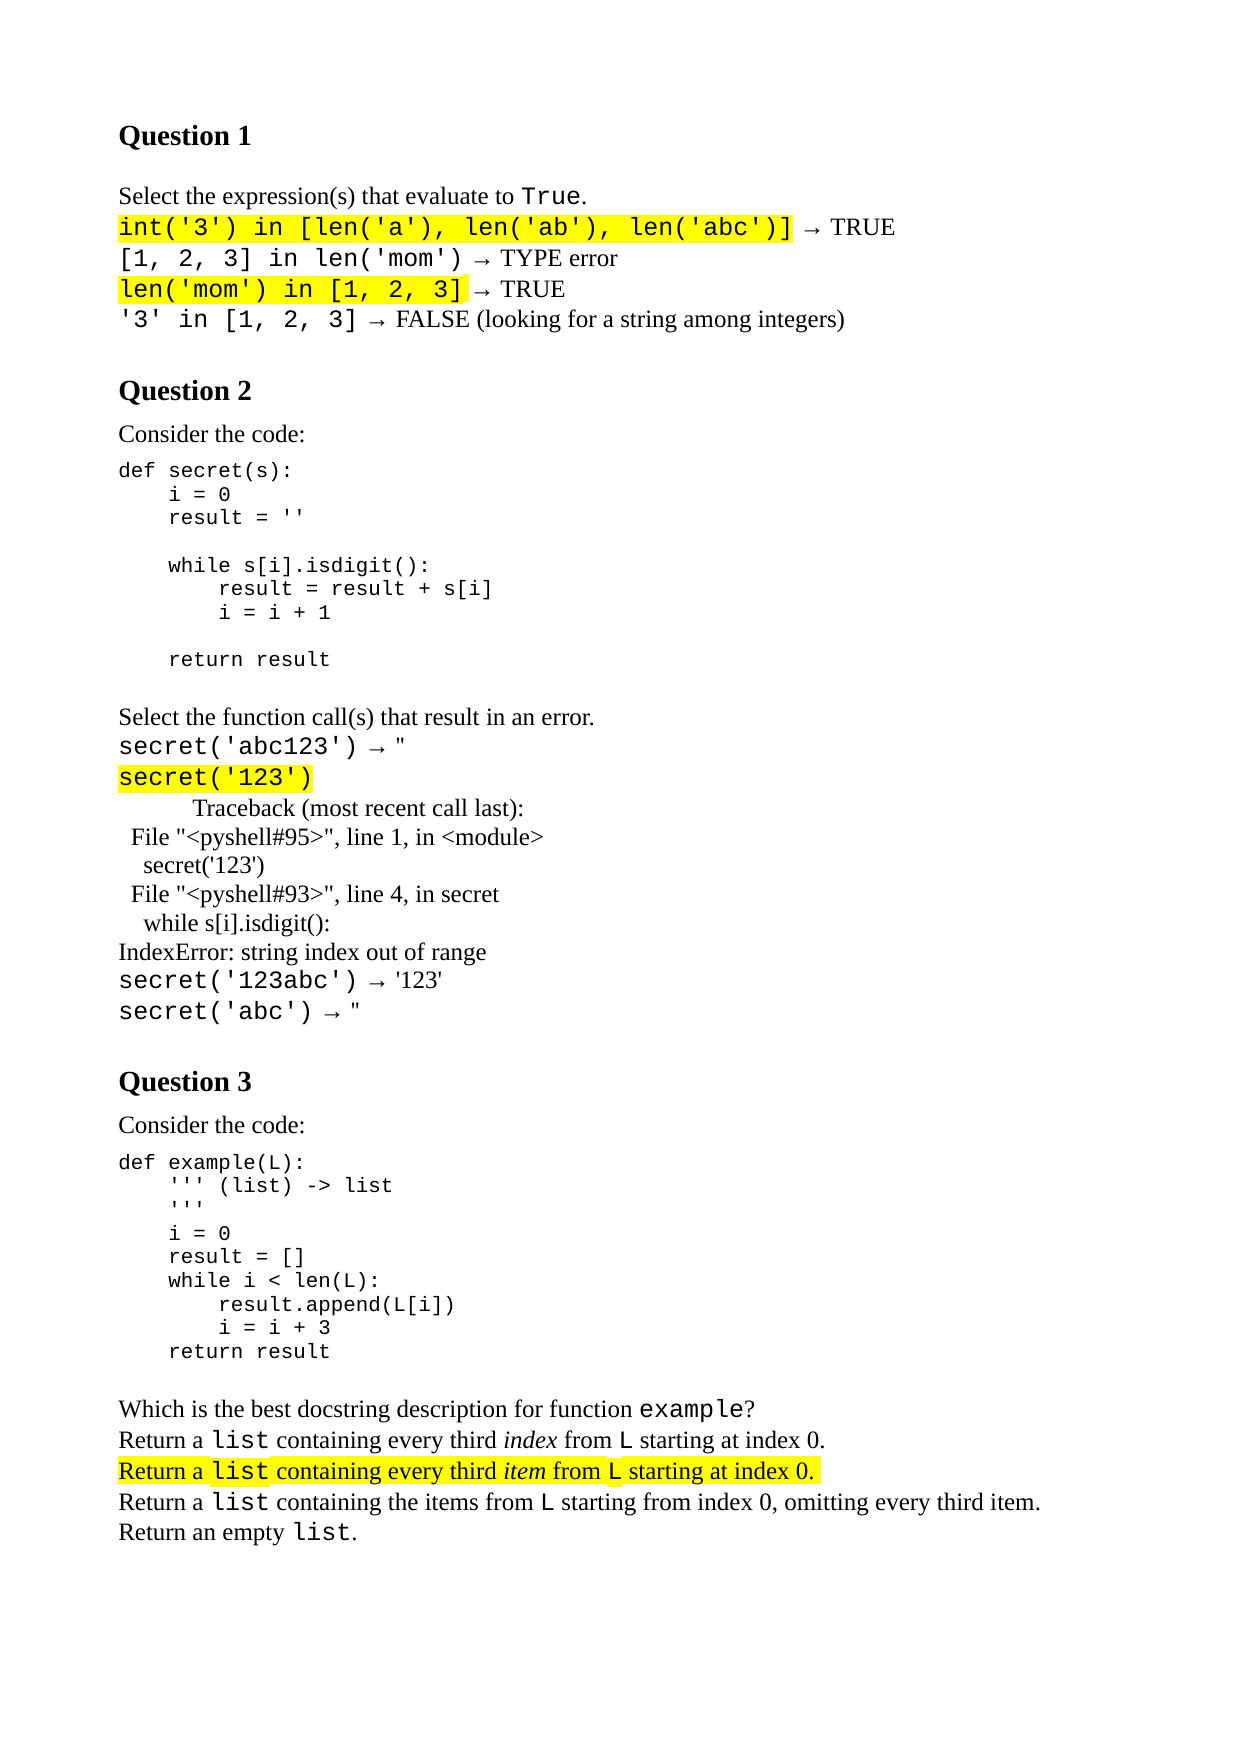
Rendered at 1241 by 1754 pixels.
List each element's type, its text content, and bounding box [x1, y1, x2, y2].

text def secret(s): [118, 460, 1122, 484]
text def example(L): [118, 1152, 1122, 1175]
text IndexError: string index out of range [118, 937, 1122, 965]
text return result [118, 649, 1122, 673]
text Return an empty list. [118, 1517, 1122, 1548]
text while s[i].isdigit(): [118, 908, 1122, 937]
text i = i + 1 [118, 602, 1122, 626]
text i = 0 [118, 1223, 1122, 1246]
text result = result + s[i] [118, 578, 1122, 602]
text result.append(L[i]) [118, 1294, 1122, 1317]
text len('mom') in [1, 2, 3] → TRUE [118, 274, 1122, 304]
text Select the function call(s) that result in an error. [118, 702, 1122, 731]
text i = 0 [118, 484, 1122, 507]
text File "<pyshell#93>", line 4, in secret [118, 879, 1122, 908]
text secret('abc') → '' [118, 996, 1122, 1027]
text int('3') in [len('a'), len('ab'), len('abc')] → TRUE [118, 212, 1122, 243]
text Select the expression(s) that evaluate to True. [118, 181, 1122, 212]
text Return a list containing the items from L starting from index 0, omitting every third item. [118, 1487, 1122, 1517]
text ''' [118, 1199, 1122, 1223]
subtitle Question 3 [118, 1064, 1122, 1098]
text Which is the best docstring description for function example? [118, 1394, 1122, 1425]
text ''' (list) -> list [118, 1175, 1122, 1199]
text Traceback (most recent call last): [118, 793, 1122, 822]
text while i < len(L): [118, 1270, 1122, 1294]
text secret('123') [118, 762, 1122, 793]
text result = '' [118, 507, 1122, 531]
text secret('123abc') → '123' [118, 965, 1122, 996]
text return result [118, 1341, 1122, 1364]
text Return a list containing every third item from L starting at index 0. [118, 1456, 1122, 1487]
text Return a list containing every third index from L starting at index 0. [118, 1425, 1122, 1456]
text secret('123') [118, 850, 1122, 879]
text i = i + 3 [118, 1317, 1122, 1341]
subtitle Question 1 [118, 118, 1122, 152]
text File "<pyshell#95>", line 1, in <module> [118, 822, 1122, 850]
text result = [] [118, 1246, 1122, 1270]
text [1, 2, 3] in len('mom') → TYPE error [118, 243, 1122, 274]
text secret('abc123') → '' [118, 731, 1122, 762]
text Consider the code: [118, 1111, 1122, 1139]
text '3' in [1, 2, 3] → FALSE (looking for a string among integers) [118, 304, 1122, 335]
text Consider the code: [118, 419, 1122, 448]
subtitle Question 2 [118, 373, 1122, 406]
text while s[i].isdigit(): [118, 555, 1122, 578]
